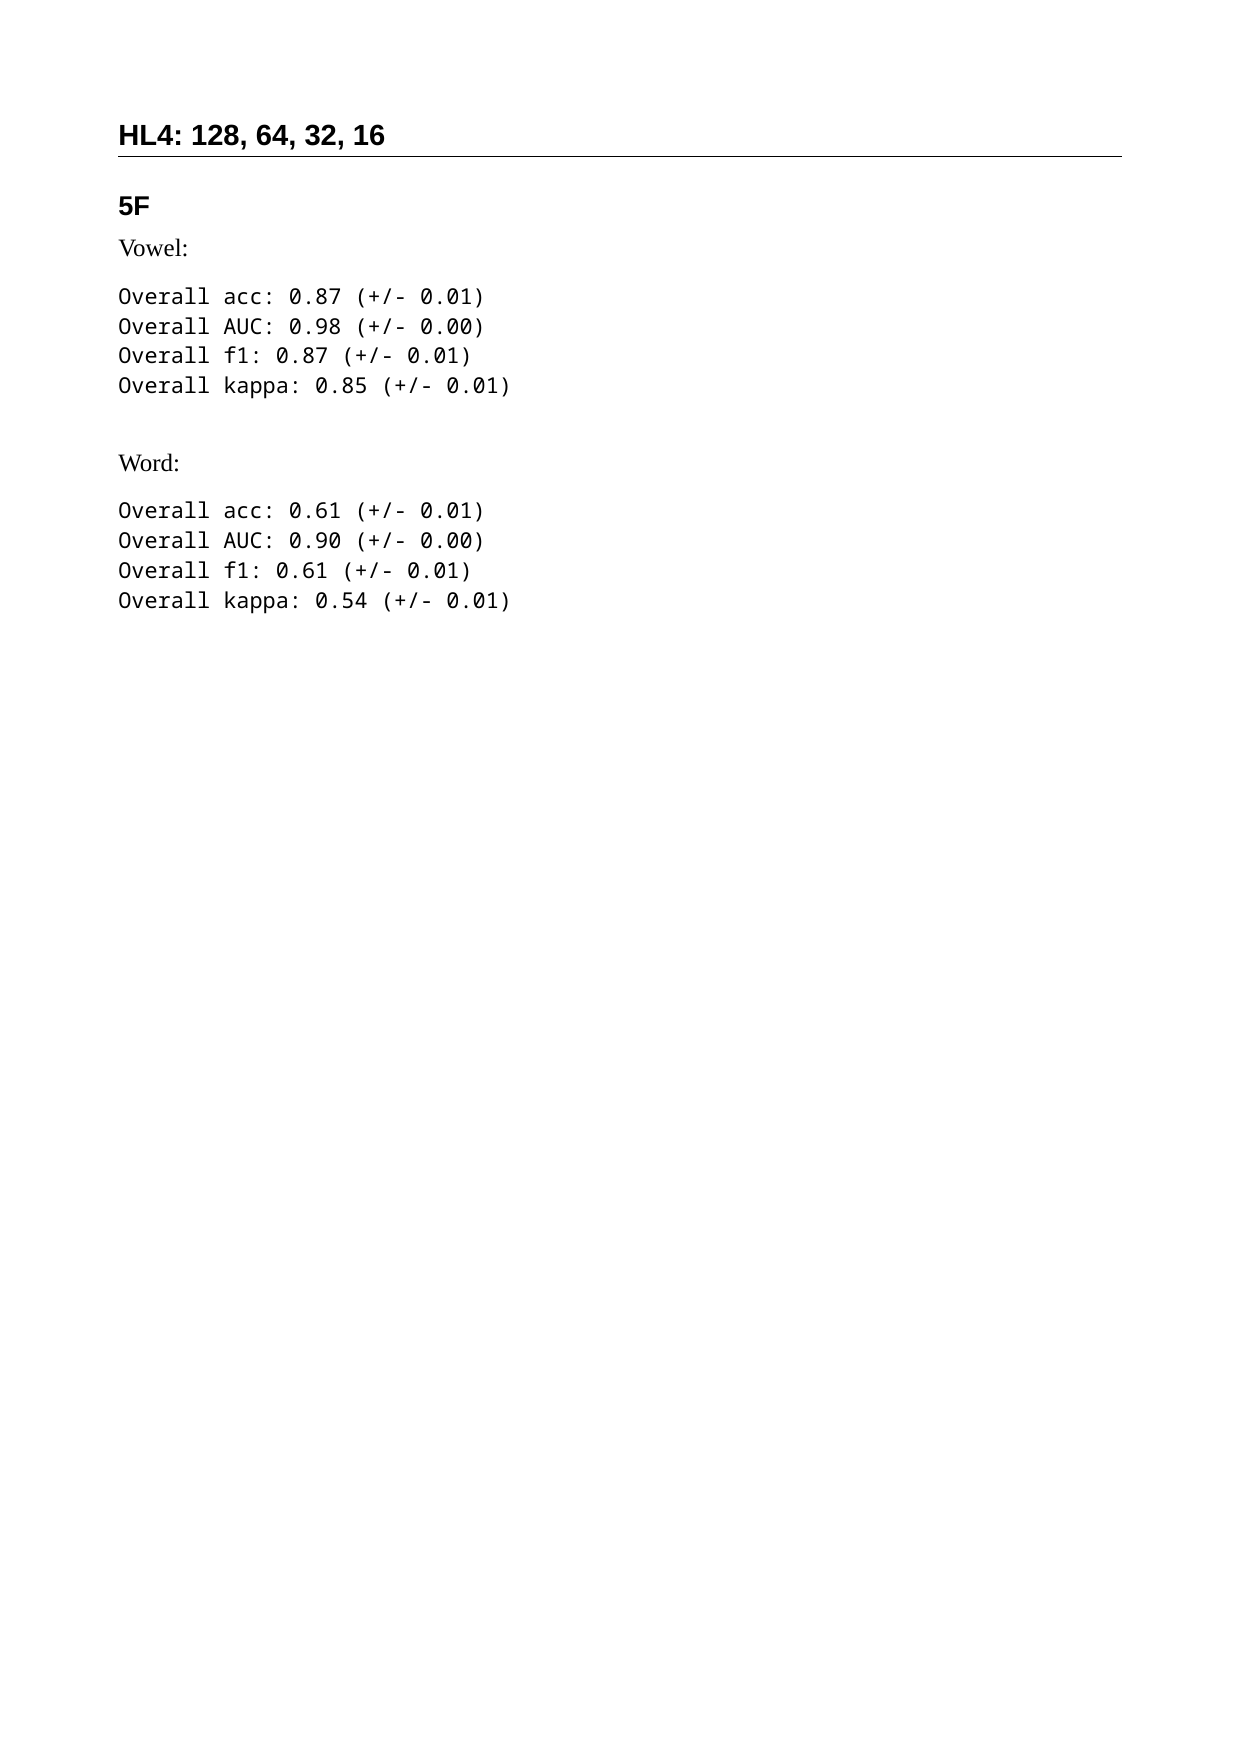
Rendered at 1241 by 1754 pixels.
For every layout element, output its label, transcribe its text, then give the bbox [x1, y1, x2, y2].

text Overall AUC: 0.98 (+/- 0.00) [118, 311, 1122, 340]
text Overall kappa: 0.54 (+/- 0.01) [118, 584, 1122, 614]
subtitle HL4: 128, 64, 32, 16 [118, 118, 1122, 156]
text Overall acc: 0.87 (+/- 0.01) [118, 281, 1122, 311]
text Overall AUC: 0.90 (+/- 0.00) [118, 525, 1122, 555]
text Overall acc: 0.61 (+/- 0.01) [118, 495, 1122, 525]
text Vowel: [118, 233, 1122, 262]
text Overall kappa: 0.85 (+/- 0.01) [118, 370, 1122, 400]
subtitle 5F [118, 189, 1122, 221]
text Overall f1: 0.87 (+/- 0.01) [118, 340, 1122, 370]
text Word: [118, 448, 1122, 476]
text Overall f1: 0.61 (+/- 0.01) [118, 555, 1122, 584]
